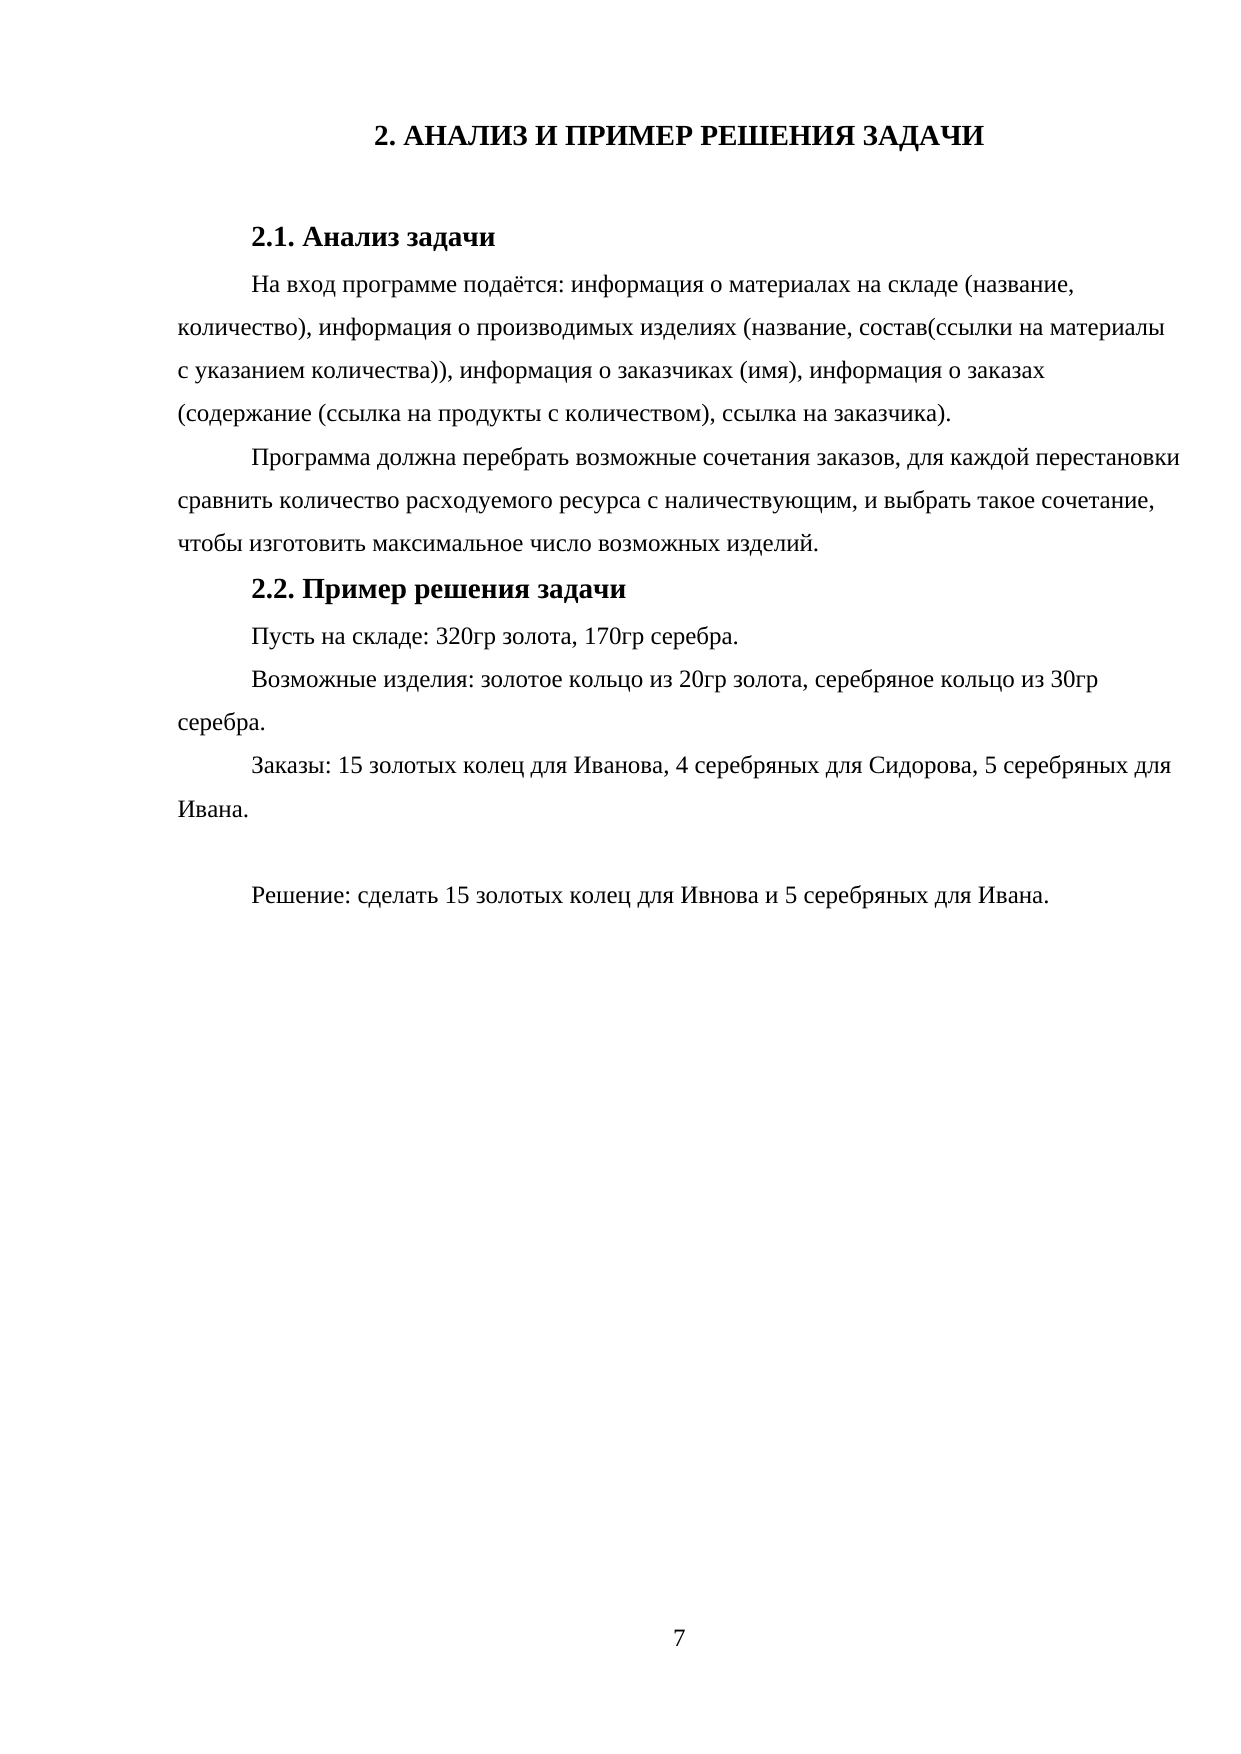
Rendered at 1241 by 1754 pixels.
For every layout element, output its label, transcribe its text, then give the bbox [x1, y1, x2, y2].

text Заказы: 15 золотых колец для Иванова, 4 серебряных для Сидорова, 5 серебряных для Ивана. [177, 751, 1181, 822]
text На вход программе подаётся: информация о материалах на складе (название, количество), информация о производимых изделиях (название, состав(ссылки на материалы с указанием количества)), информация о заказчиках (имя), информация о заказах (содержание (ссылка на продукты с количеством), ссылка на заказчика). [177, 269, 1181, 427]
text Возможные изделия: золотое кольцо из 20гр золота, серебряное кольцо из 30гр серебра. [177, 664, 1181, 736]
text 2.1. Анализ задачи [177, 219, 1181, 252]
text Решение: сделать 15 золотых колец для Ивнова и 5 серебряных для Ивана. [177, 880, 1181, 909]
text 2.2. Пример решения задачи [177, 571, 1181, 604]
text 2. Анализ и пример решения задачи [177, 118, 1181, 152]
text Программа должна перебрать возможные сочетания заказов, для каждой перестановки сравнить количество расходуемого ресурса с наличествующим, и выбрать такое сочетание, чтобы изготовить максимальное число возможных изделий. [177, 442, 1181, 557]
text Пусть на складе: 320гр золота, 170гр серебра. [177, 621, 1181, 650]
